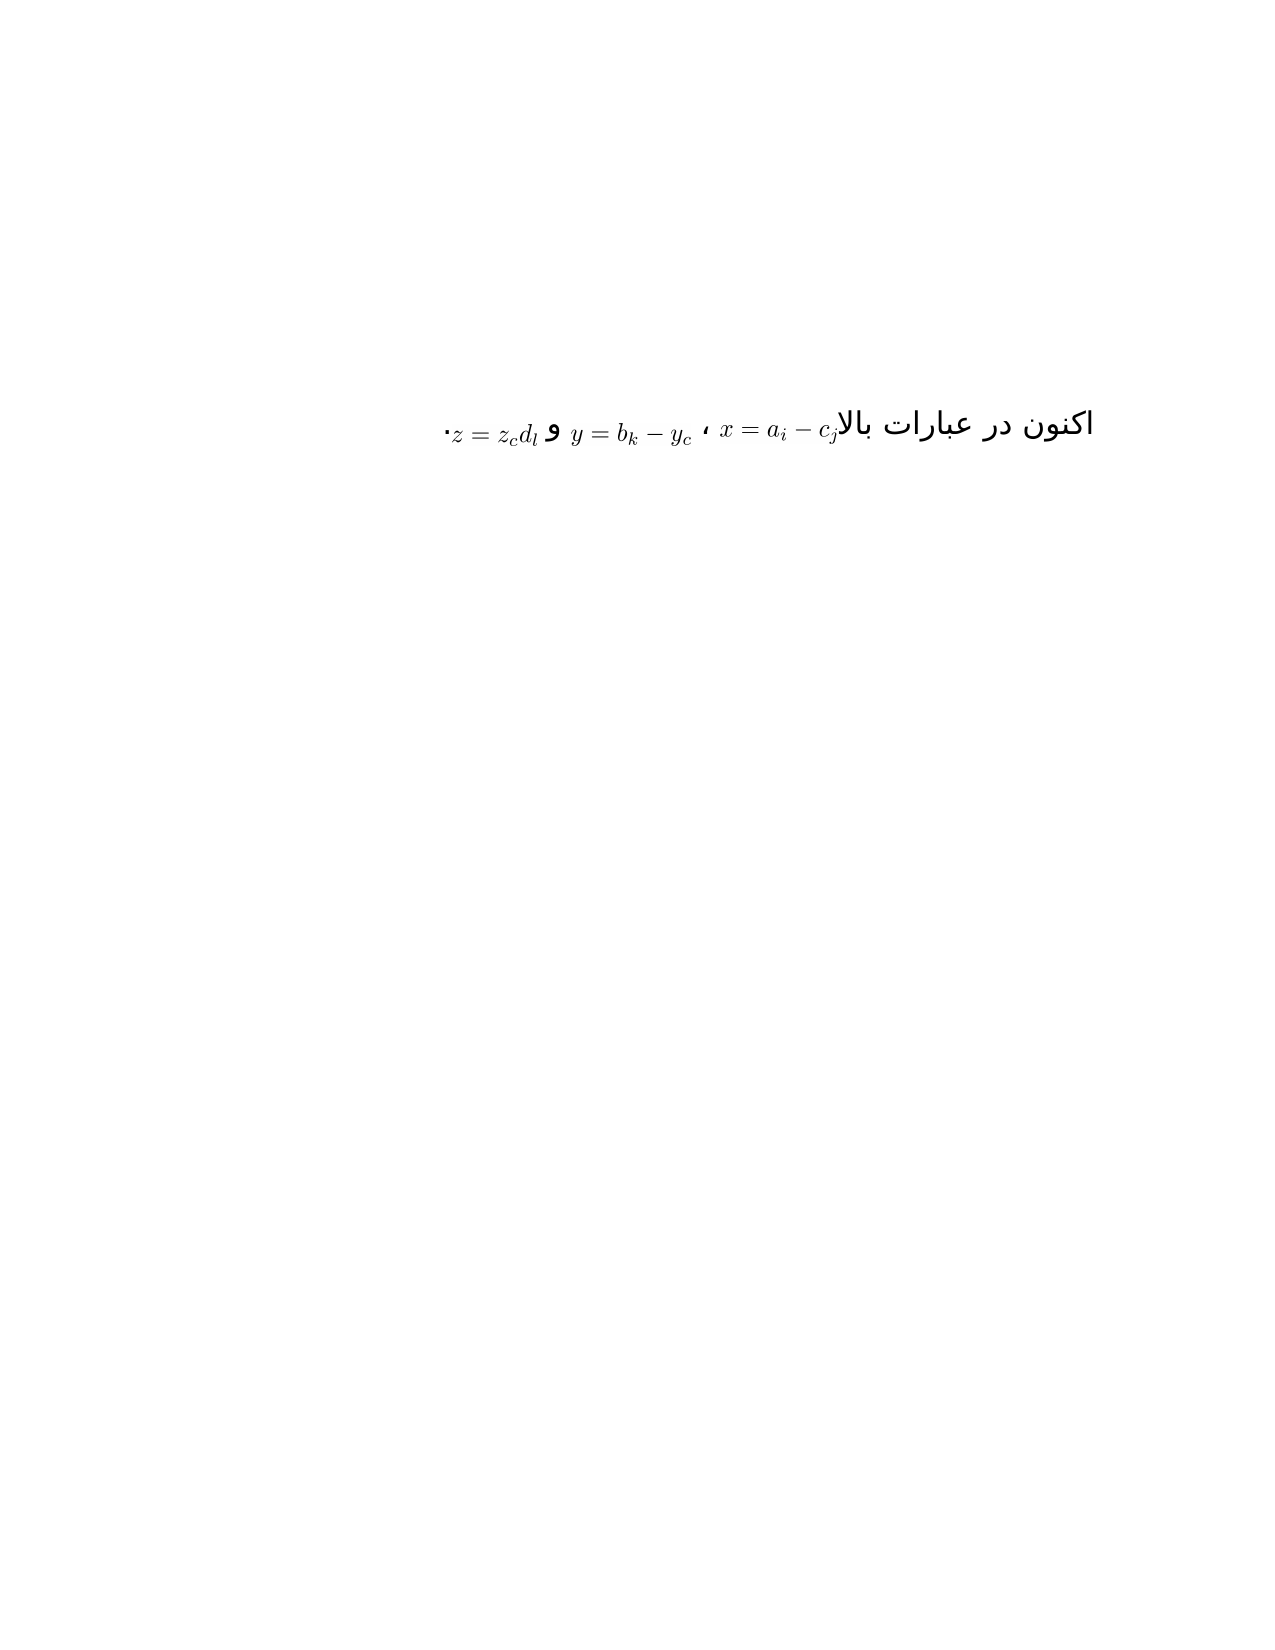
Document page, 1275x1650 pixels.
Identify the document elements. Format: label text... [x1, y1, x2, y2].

picture [452, 424, 537, 446]
picture [720, 425, 837, 444]
text اکنون در عبارات بالا ، و . [118, 406, 1157, 446]
picture [571, 423, 691, 446]
